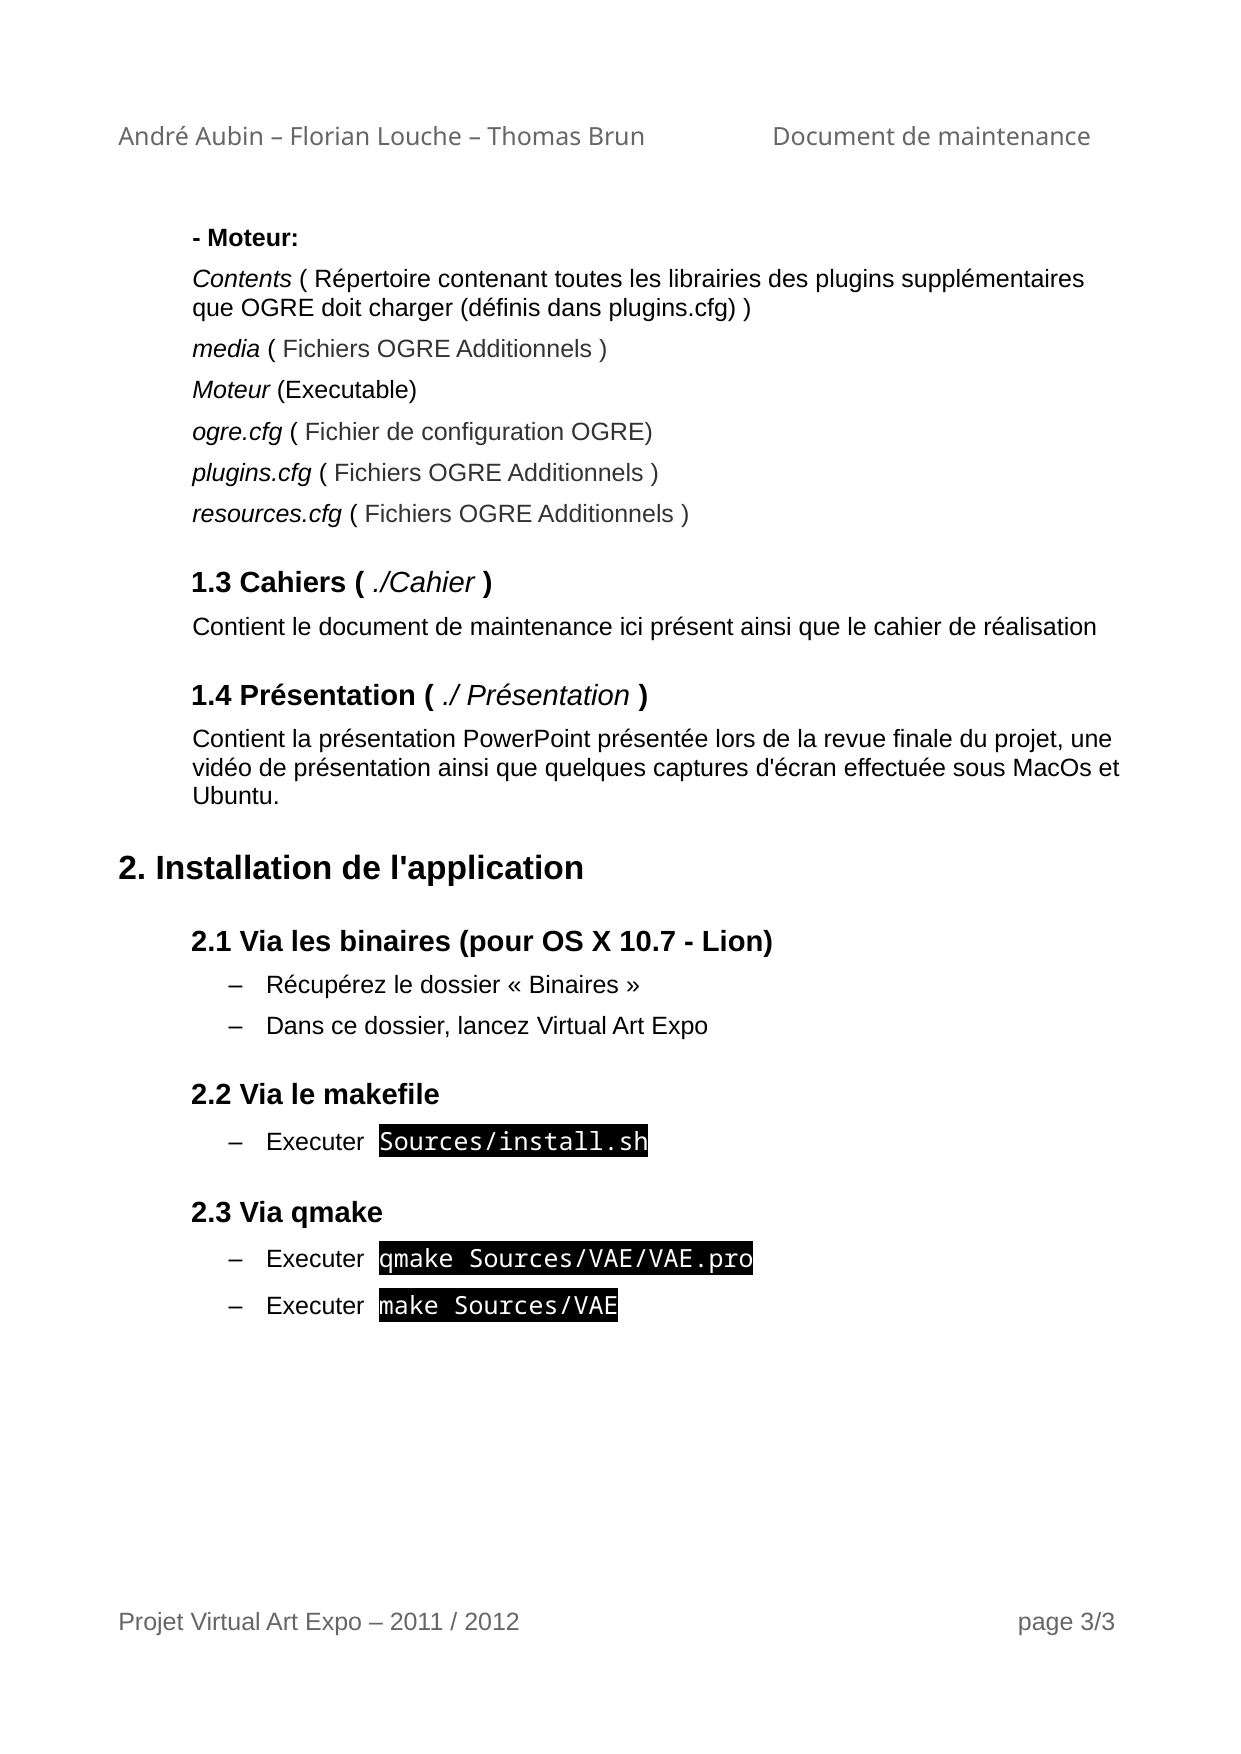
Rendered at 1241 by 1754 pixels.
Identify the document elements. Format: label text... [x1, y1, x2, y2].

list Executer qmake Sources/VAE/VAE.pro [228, 1241, 1122, 1275]
text plugins.cfg ( Fichiers OGRE Additionnels ) [192, 458, 1122, 487]
list Executer Sources/install.sh [228, 1123, 1122, 1157]
text resources.cfg ( Fichiers OGRE Additionnels ) [192, 499, 1122, 528]
text Contents ( Répertoire contenant toutes les librairies des plugins supplémentaires que OGRE doit charger (définis dans plugins.cfg) ) [192, 264, 1122, 322]
text media ( Fichiers OGRE Additionnels ) [192, 334, 1122, 363]
subtitle 2. Installation de l'application [118, 847, 1122, 886]
text Moteur (Executable) [192, 375, 1122, 404]
subtitle 2.1 Via les binaires (pour OS X 10.7 - Lion) [191, 924, 1122, 957]
list Dans ce dossier, lancez Virtual Art Expo [228, 1011, 1122, 1040]
text ogre.cfg ( Fichier de configuration OGRE) [192, 417, 1122, 445]
text Contient la présentation PowerPoint présentée lors de la revue finale du projet, une vidéo de présentation ainsi que quelques captures d'écran effectuée sous MacOs et Ubuntu. [192, 724, 1122, 810]
subtitle 2.2 Via le makefile [191, 1077, 1122, 1111]
list Récupérez le dossier « Binaires » [228, 970, 1122, 998]
subtitle 2.3 Via qmake [191, 1195, 1122, 1228]
list Executer make Sources/VAE [228, 1288, 1122, 1322]
text Contient le document de maintenance ici présent ainsi que le cahier de réalisation [192, 611, 1122, 640]
subtitle 1.4 Présentation ( ./ Présentation ) [191, 678, 1122, 711]
text - Moteur: [192, 223, 1122, 252]
subtitle 1.3 Cahiers ( ./Cahier ) [191, 565, 1122, 599]
